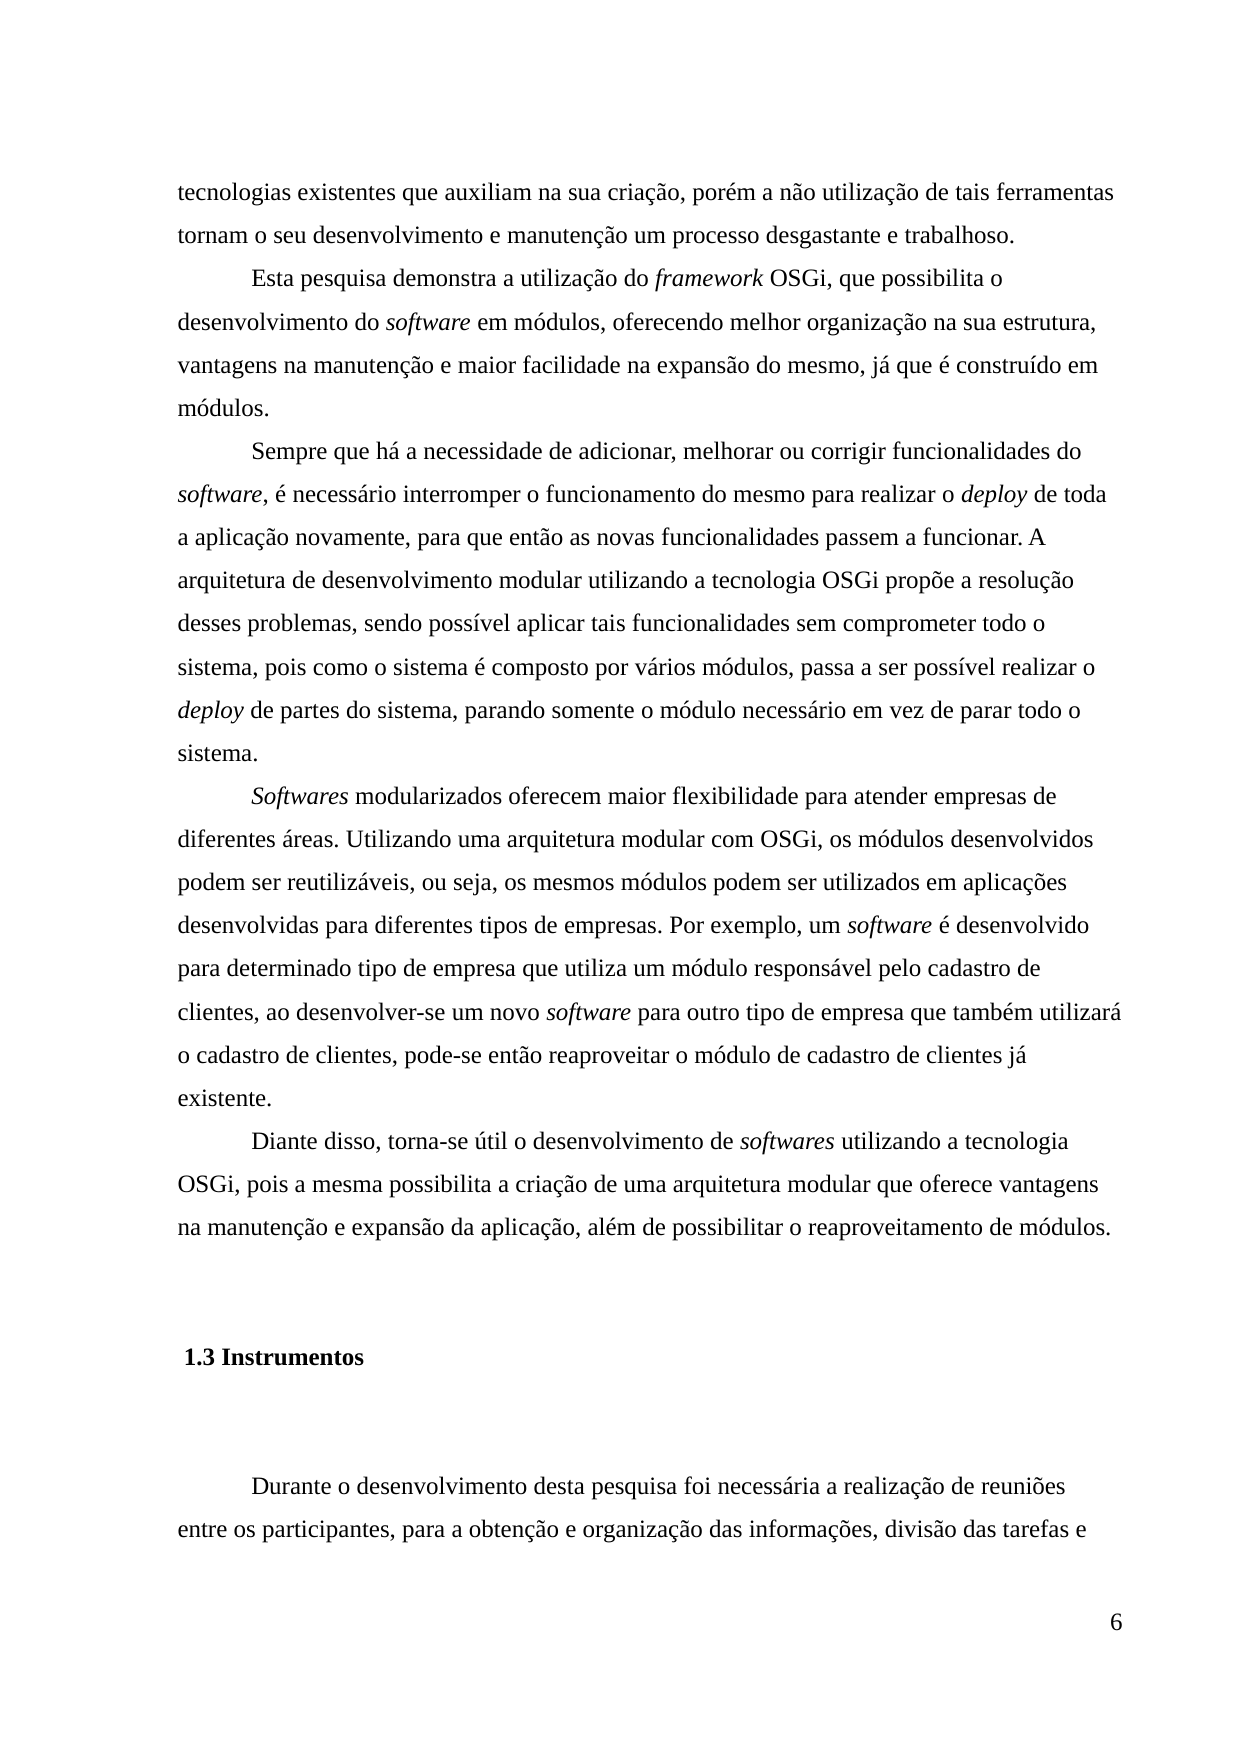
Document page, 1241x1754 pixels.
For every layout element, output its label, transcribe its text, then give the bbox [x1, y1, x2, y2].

text tecnologias existentes que auxiliam na sua criação, porém a não utilização de tais ferramentas tornam o seu desenvolvimento e manutenção um processo desgastante e trabalhoso. [177, 177, 1122, 249]
text Esta pesquisa demonstra a utilização do framework OSGi, que possibilita o desenvolvimento do software em módulos, oferecendo melhor organização na sua estrutura, vantagens na manutenção e maior facilidade na expansão do mesmo, já que é construído em módulos. [177, 263, 1122, 422]
text Sempre que há a necessidade de adicionar, melhorar ou corrigir funcionalidades do software, é necessário interromper o funcionamento do mesmo para realizar o deploy de toda a aplicação novamente, para que então as novas funcionalidades passem a funcionar. A arquitetura de desenvolvimento modular utilizando a tecnologia OSGi propõe a resolução desses problemas, sendo possível aplicar tais funcionalidades sem comprometer todo o sistema, pois como o sistema é composto por vários módulos, passa a ser possível realizar o deploy de partes do sistema, parando somente o módulo necessário em vez de parar todo o sistema. [177, 436, 1122, 767]
text Diante disso, torna-se útil o desenvolvimento de softwares utilizando a tecnologia OSGi, pois a mesma possibilita a criação de uma arquitetura modular que oferece vantagens na manutenção e expansão da aplicação, além de possibilitar o reaproveitamento de módulos. [177, 1126, 1122, 1241]
subtitle Instrumentos [177, 1342, 1122, 1370]
text Durante o desenvolvimento desta pesquisa foi necessária a realização de reuniões entre os participantes, para a obtenção e organização das informações, divisão das tarefas e [177, 1471, 1122, 1543]
text Softwares modularizados oferecem maior flexibilidade para atender empresas de diferentes áreas. Utilizando uma arquitetura modular com OSGi, os módulos desenvolvidos podem ser reutilizáveis, ou seja, os mesmos módulos podem ser utilizados em aplicações desenvolvidas para diferentes tipos de empresas. Por exemplo, um software é desenvolvido para determinado tipo de empresa que utiliza um módulo responsável pelo cadastro de clientes, ao desenvolver-se um novo software para outro tipo de empresa que também utilizará o cadastro de clientes, pode-se então reaproveitar o módulo de cadastro de clientes já existente. [177, 781, 1122, 1112]
